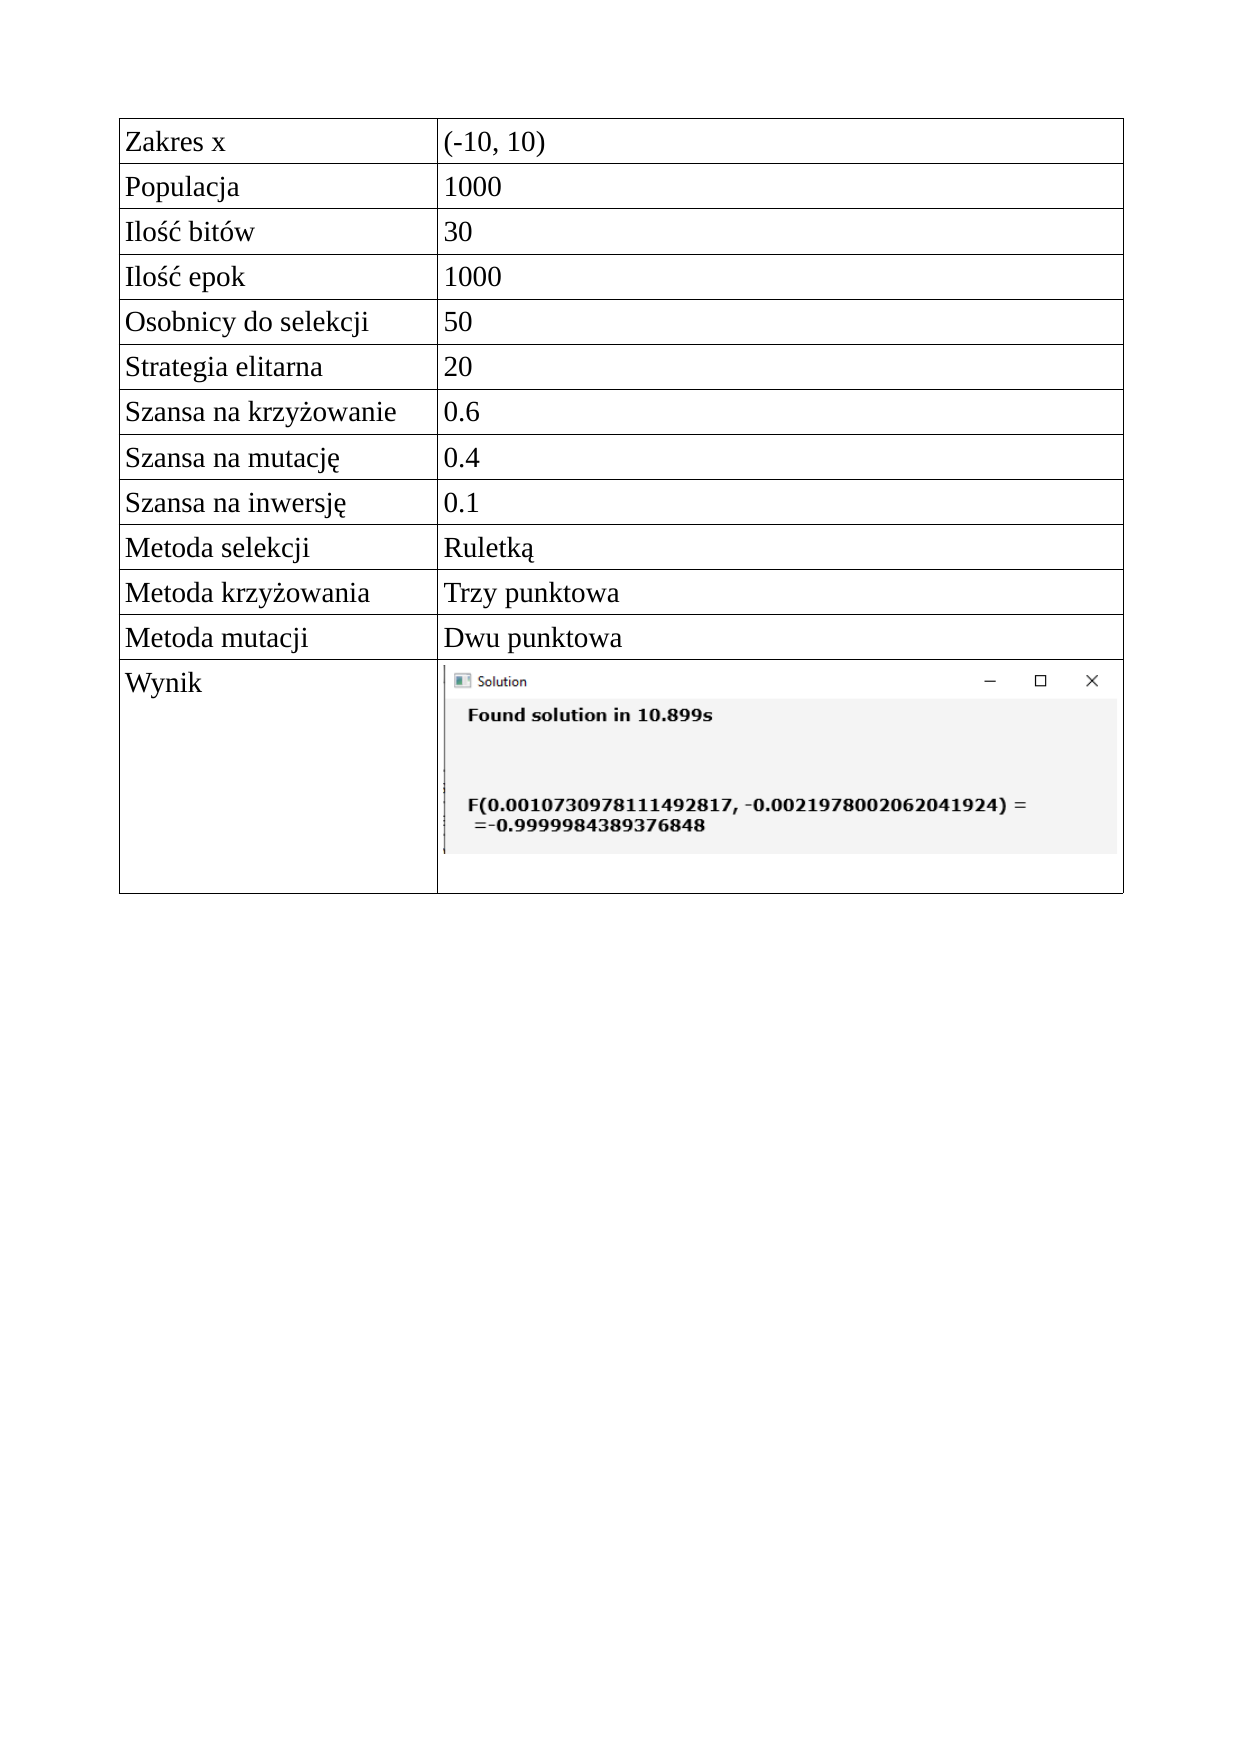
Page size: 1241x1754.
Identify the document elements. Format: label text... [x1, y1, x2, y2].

table_header (-10, 10) [438, 119, 1123, 163]
table_cell 30 [438, 209, 1123, 253]
picture [443, 665, 1118, 854]
table_cell Strategia elitarna [120, 345, 437, 389]
table_cell Populacja [120, 164, 437, 208]
table_cell Ruletką [438, 525, 1123, 569]
table_cell 1000 [438, 164, 1123, 208]
table_cell Szansa na mutację [120, 435, 437, 479]
table_cell 50 [438, 300, 1123, 344]
table_cell Szansa na krzyżowanie [120, 390, 437, 434]
table_cell 0.6 [438, 390, 1123, 434]
table_cell 20 [438, 345, 1123, 389]
table_cell Metoda krzyżowania [120, 570, 437, 614]
table_cell 1000 [438, 255, 1123, 298]
table_cell Metoda mutacji [120, 615, 437, 659]
table_cell Osobnicy do selekcji [120, 300, 437, 344]
table_cell Ilość bitów [120, 209, 437, 253]
table_cell Ilość epok [120, 255, 437, 298]
table_cell 0.4 [438, 435, 1123, 479]
table_cell 0.1 [438, 480, 1123, 524]
table_cell Szansa na inwersję [120, 480, 437, 524]
table_header Zakres x [120, 119, 437, 163]
table_cell Trzy punktowa [438, 570, 1123, 614]
table_cell [438, 660, 1123, 892]
table_cell Wynik [120, 660, 437, 892]
table_cell Dwu punktowa [438, 615, 1123, 659]
table_cell Metoda selekcji [120, 525, 437, 569]
